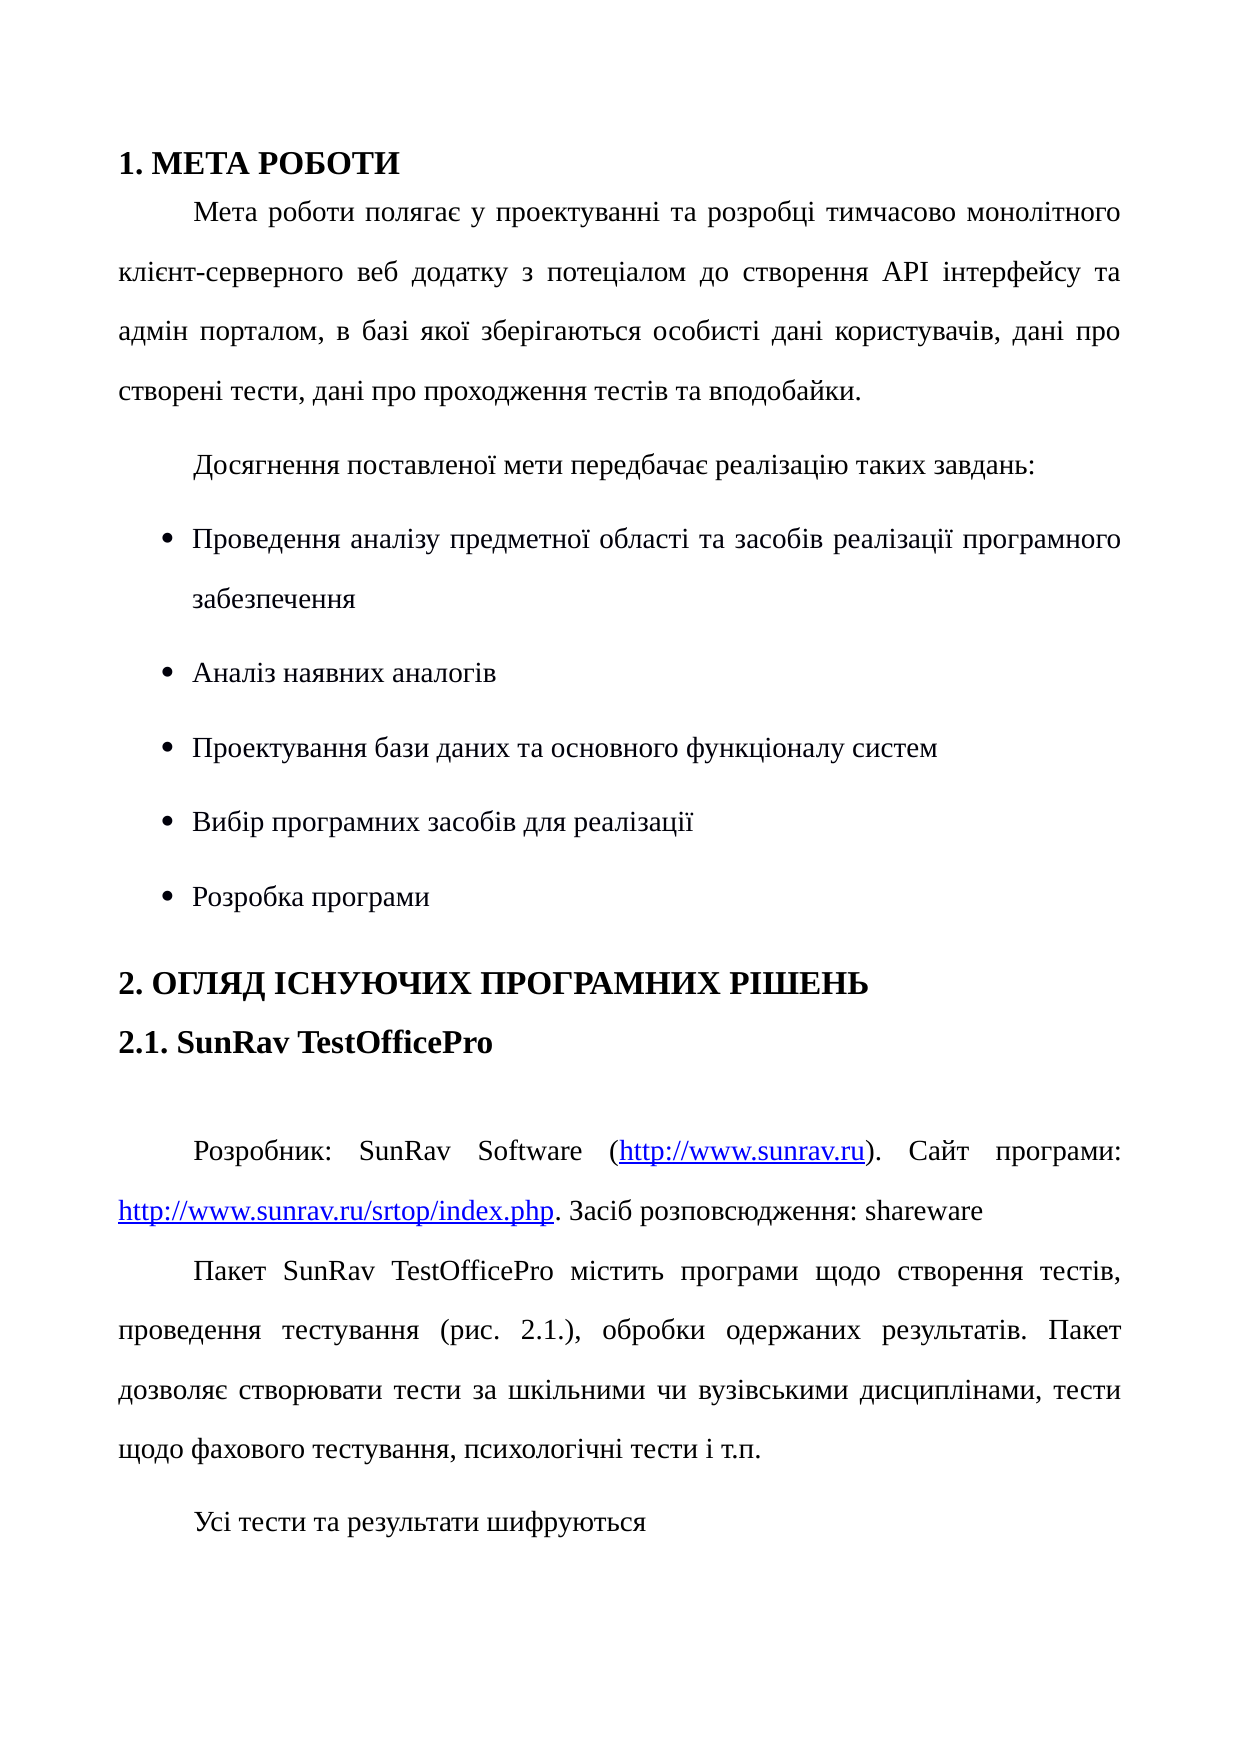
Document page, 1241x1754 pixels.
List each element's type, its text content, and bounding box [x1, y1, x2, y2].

text Досягнення поставленої мети передбачає реалізацію таких завдань: [118, 447, 1122, 481]
list Розробка програми [162, 879, 1122, 912]
text Розробник: SunRav Software (http://www.sunrav.ru). Сайт програми: http://www.sunrav.ru/srtop/index.php. Засіб розповсюдження: shareware [118, 1133, 1122, 1226]
list Проведення аналізу предметної області та засобів реалізації програмного забезпечення [162, 522, 1122, 615]
list Проектування бази даних та основного функціоналу систем [162, 730, 1122, 764]
list Аналіз наявних аналогів [162, 656, 1122, 689]
subtitle 2. ОГЛЯД ІСНУЮЧИХ ПРОГРАМНИХ РІШЕНЬ [118, 963, 1122, 1002]
list Вибір програмних засобів для реалізації [162, 804, 1122, 838]
text Усі тести та результати шифруються [118, 1504, 1122, 1537]
text Пакет SunRav TestOfficePro містить програми щодо створення тестів, проведення тестування (рис. 2.1.), обробки одержаних результатів. Пакет дозволяє створювати тести за шкільними чи вузівськими дисциплінами, тести щодо фахового тестування, психологічні тести і т.п. [118, 1253, 1122, 1465]
subtitle 2.1. SunRav TestOfficePro [118, 1023, 1122, 1061]
text Мета роботи полягає у проектуванні та розробці тимчасово монолітного клієнт-серверного веб додатку з потеціалом до створення API інтерфейсу та адмін порталом, в базі якої зберігаються особисті дані користувачів, дані про створені тести, дані про проходження тестів та вподобайки. [118, 194, 1122, 407]
subtitle 1. МЕТА РОБОТИ [118, 143, 1122, 181]
